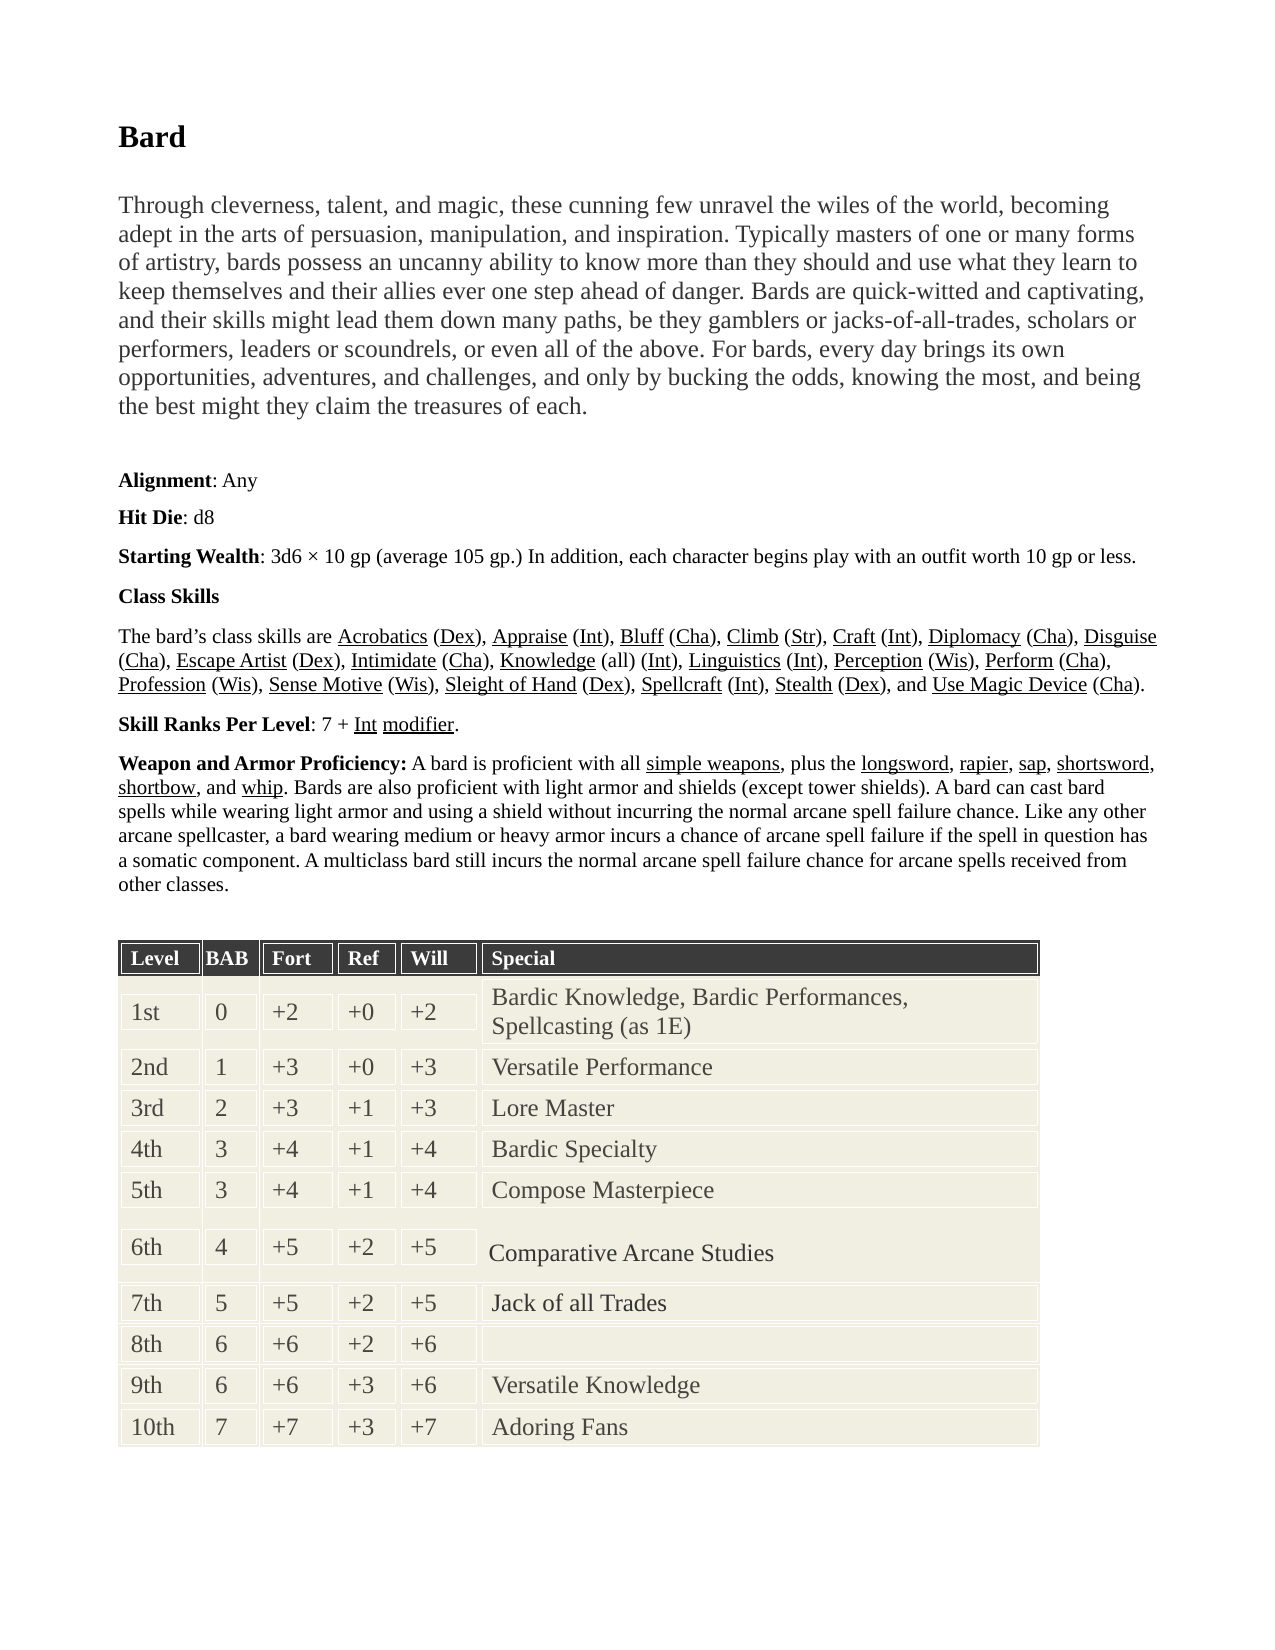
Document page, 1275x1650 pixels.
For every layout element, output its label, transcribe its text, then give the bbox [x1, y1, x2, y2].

text Starting Wealth: 3d6 × 10 gp (average 105 gp.) In addition, each character begins play with an outfit worth 10 gp or less. [118, 544, 1157, 568]
table_cell +1 [335, 1087, 398, 1128]
table_cell +2 [335, 1283, 398, 1323]
text Class Skills [118, 584, 1157, 608]
table_cell [479, 1324, 1040, 1364]
table_header Level [118, 940, 202, 976]
table_cell Versatile Knowledge [479, 1365, 1040, 1406]
table_cell Bardic Specialty [479, 1128, 1040, 1169]
table_cell Versatile Performance [479, 1046, 1040, 1087]
table_cell 3rd [118, 1087, 202, 1128]
table_header Will [398, 940, 479, 976]
table_cell 1st [118, 976, 202, 1046]
table_cell 3 [203, 1169, 259, 1210]
text Bard [118, 118, 1157, 154]
table_cell 10th [118, 1406, 202, 1447]
table_cell 7th [118, 1283, 202, 1323]
table_cell 2 [203, 1087, 259, 1128]
table_cell +7 [398, 1406, 479, 1447]
table_header Special [479, 940, 1040, 976]
table_cell 4 [203, 1210, 259, 1282]
table_cell +6 [260, 1365, 335, 1406]
table_cell +5 [398, 1210, 479, 1282]
table_header Fort [260, 940, 335, 976]
table_cell Compose Masterpiece [479, 1169, 1040, 1210]
text Through cleverness, talent, and magic, these cunning few unravel the wiles of the world, becoming adept in the arts of persuasion, manipulation, and inspiration. Typically masters of one or many forms of artistry, bards possess an uncanny ability to know more than they should and use what they learn to keep themselves and their allies ever one step ahead of danger. Bards are quick-witted and captivating, and their skills might lead them down many paths, be they gamblers or jacks-of-all-trades, scholars or performers, leaders or scoundrels, or even all of the above. For bards, every day brings its own opportunities, adventures, and challenges, and only by bucking the odds, knowing the most, and being the best might they claim the treasures of each. [118, 190, 1157, 420]
table_cell 9th [118, 1365, 202, 1406]
table_cell +1 [335, 1128, 398, 1169]
table_cell 0 [203, 976, 259, 1046]
table_cell +3 [260, 1046, 335, 1087]
table_cell +5 [398, 1283, 479, 1323]
text Hit Die: d8 [118, 505, 1157, 529]
table_cell +0 [335, 976, 398, 1046]
text Alignment: Any [118, 468, 1157, 492]
table_cell +2 [260, 976, 335, 1046]
table_cell +3 [260, 1087, 335, 1128]
table_header BAB [203, 940, 259, 976]
table_cell +2 [398, 976, 479, 1046]
table_cell +4 [260, 1128, 335, 1169]
text Skill Ranks Per Level: 7 + Int modifier. [118, 712, 1157, 736]
table_cell 8th [118, 1324, 202, 1364]
table_cell 6th [118, 1210, 202, 1282]
text Weapon and Armor Proficiency: A bard is proficient with all simple weapons, plus the longsword, rapier, sap, shortsword, shortbow, and whip. Bards are also proficient with light armor and shields (except tower shields). A bard can cast bard spells while wearing light armor and using a shield without incurring the normal arcane spell failure chance. Like any other arcane spellcaster, a bard wearing medium or heavy armor incurs a chance of arcane spell failure if the spell in question has a somatic component. A multiclass bard still incurs the normal arcane spell failure chance for arcane spells received from other classes. [118, 751, 1157, 896]
table_cell 6 [203, 1365, 259, 1406]
table_cell Adoring Fans [479, 1406, 1040, 1447]
table_cell +0 [335, 1046, 398, 1087]
table_cell 4th [118, 1128, 202, 1169]
text The bard’s class skills are Acrobatics (Dex), Appraise (Int), Bluff (Cha), Climb (Str), Craft (Int), Diplomacy (Cha), Disguise (Cha), Escape Artist (Dex), Intimidate (Cha), Knowledge (all) (Int), Linguistics (Int), Perception (Wis), Perform (Cha), Profession (Wis), Sense Motive (Wis), Sleight of Hand (Dex), Spellcraft (Int), Stealth (Dex), and Use Magic Device (Cha). [118, 624, 1157, 696]
table_cell +1 [335, 1169, 398, 1210]
table_cell +4 [260, 1169, 335, 1210]
table_cell 3 [203, 1128, 259, 1169]
table_cell Jack of all Trades [479, 1283, 1040, 1323]
table_cell 2nd [118, 1046, 202, 1087]
table_cell +4 [398, 1128, 479, 1169]
table_cell 1 [203, 1046, 259, 1087]
table_cell +3 [335, 1365, 398, 1406]
table_cell +7 [260, 1406, 335, 1447]
table_cell 5th [118, 1169, 202, 1210]
table_cell +3 [335, 1406, 398, 1447]
table_cell +5 [260, 1210, 335, 1282]
table_cell Bardic Knowledge, Bardic Performances, Spellcasting (as 1E) [479, 976, 1040, 1046]
table_cell 7 [203, 1406, 259, 1447]
table_cell +2 [335, 1210, 398, 1282]
table_cell +5 [260, 1283, 335, 1323]
table_cell Lore Master [479, 1087, 1040, 1128]
table_cell +3 [398, 1046, 479, 1087]
table_cell +6 [398, 1365, 479, 1406]
table_cell +4 [398, 1169, 479, 1210]
table_cell +3 [398, 1087, 479, 1128]
table_cell +2 [335, 1324, 398, 1364]
table_cell Comparative Arcane Studies [479, 1210, 1040, 1282]
table_cell +6 [398, 1324, 479, 1364]
table_header Ref [335, 940, 398, 976]
table_cell +6 [260, 1324, 335, 1364]
